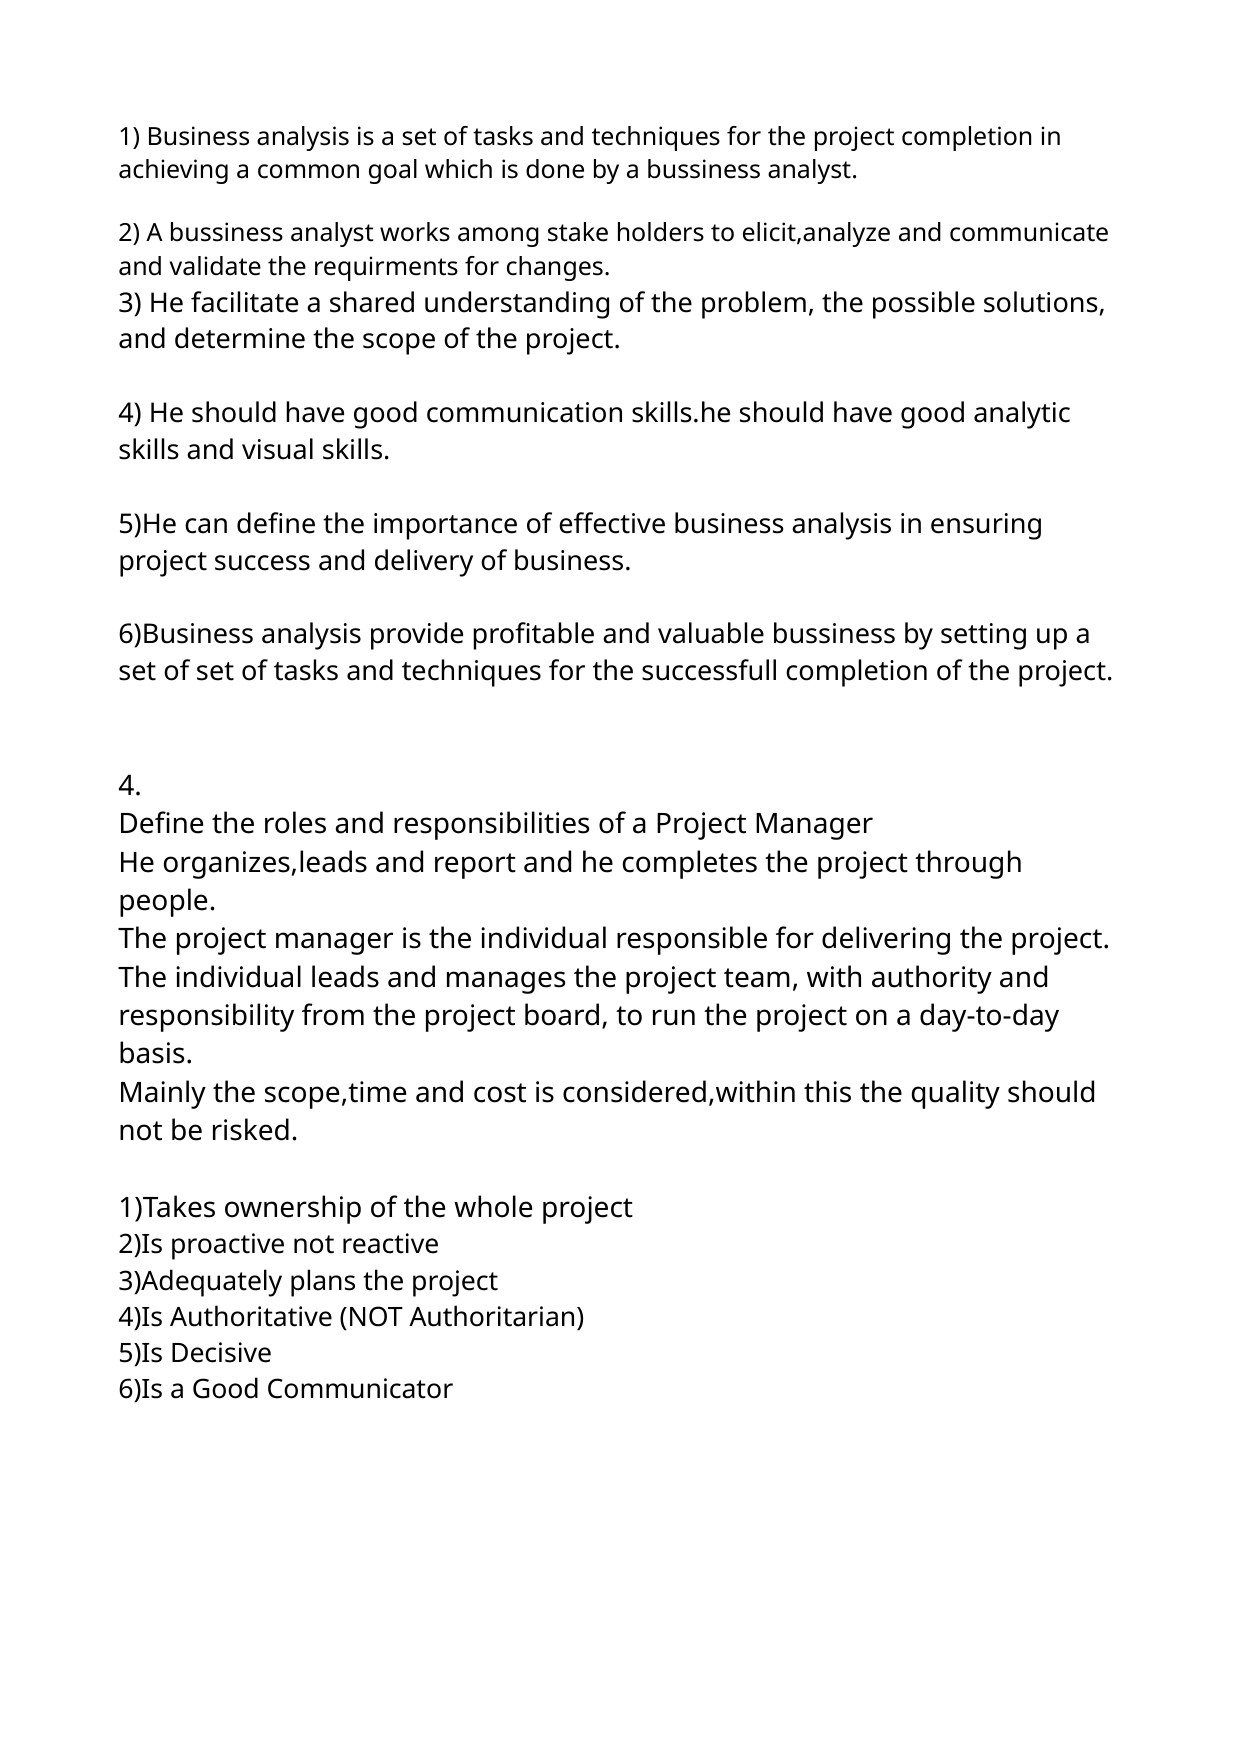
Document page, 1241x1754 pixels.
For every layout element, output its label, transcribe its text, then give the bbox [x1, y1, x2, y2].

text 3)Adequately plans the project [118, 1262, 1122, 1298]
text 1)Takes ownership of the whole project [118, 1187, 1122, 1225]
text 6)Is a Good Communicator [118, 1370, 1122, 1406]
text 4. [118, 765, 1122, 804]
text 5)He can define the importance of effective business analysis in ensuring project success and delivery of business. [118, 504, 1122, 578]
text 4) He should have good communication skills.he should have good analytic skills and visual skills. [118, 394, 1122, 467]
text 5)Is Decisive [118, 1334, 1122, 1370]
text 6)Business analysis provide profitable and valuable bussiness by setting up a set of set of tasks and techniques for the successfull completion of the project. [118, 615, 1122, 689]
text The individual leads and manages the project team, with authority and responsibility from the project board, to run the project on a day-to-day basis. [118, 957, 1122, 1072]
text He organizes,leads and report and he completes the project through people. [118, 842, 1122, 919]
text 1) Business analysis is a set of tasks and techniques for the project completion in achieving a common goal which is done by a bussiness analyst. [118, 118, 1122, 186]
text 2)Is proactive not reactive [118, 1225, 1122, 1262]
text 2) A bussiness analyst works among stake holders to elicit,analyze and communicate and validate the requirments for changes. [118, 215, 1122, 283]
text Define the roles and responsibilities of a Project Manager [118, 804, 1122, 842]
text The project manager is the individual responsible for delivering the project. [118, 919, 1122, 957]
text Mainly the scope,time and cost is considered,within this the quality should not be risked. [118, 1072, 1122, 1149]
text 3) He facilitate a shared understanding of the problem, the possible solutions, and determine the scope of the project. [118, 283, 1122, 357]
text 4)Is Authoritative (NOT Authoritarian) [118, 1298, 1122, 1334]
